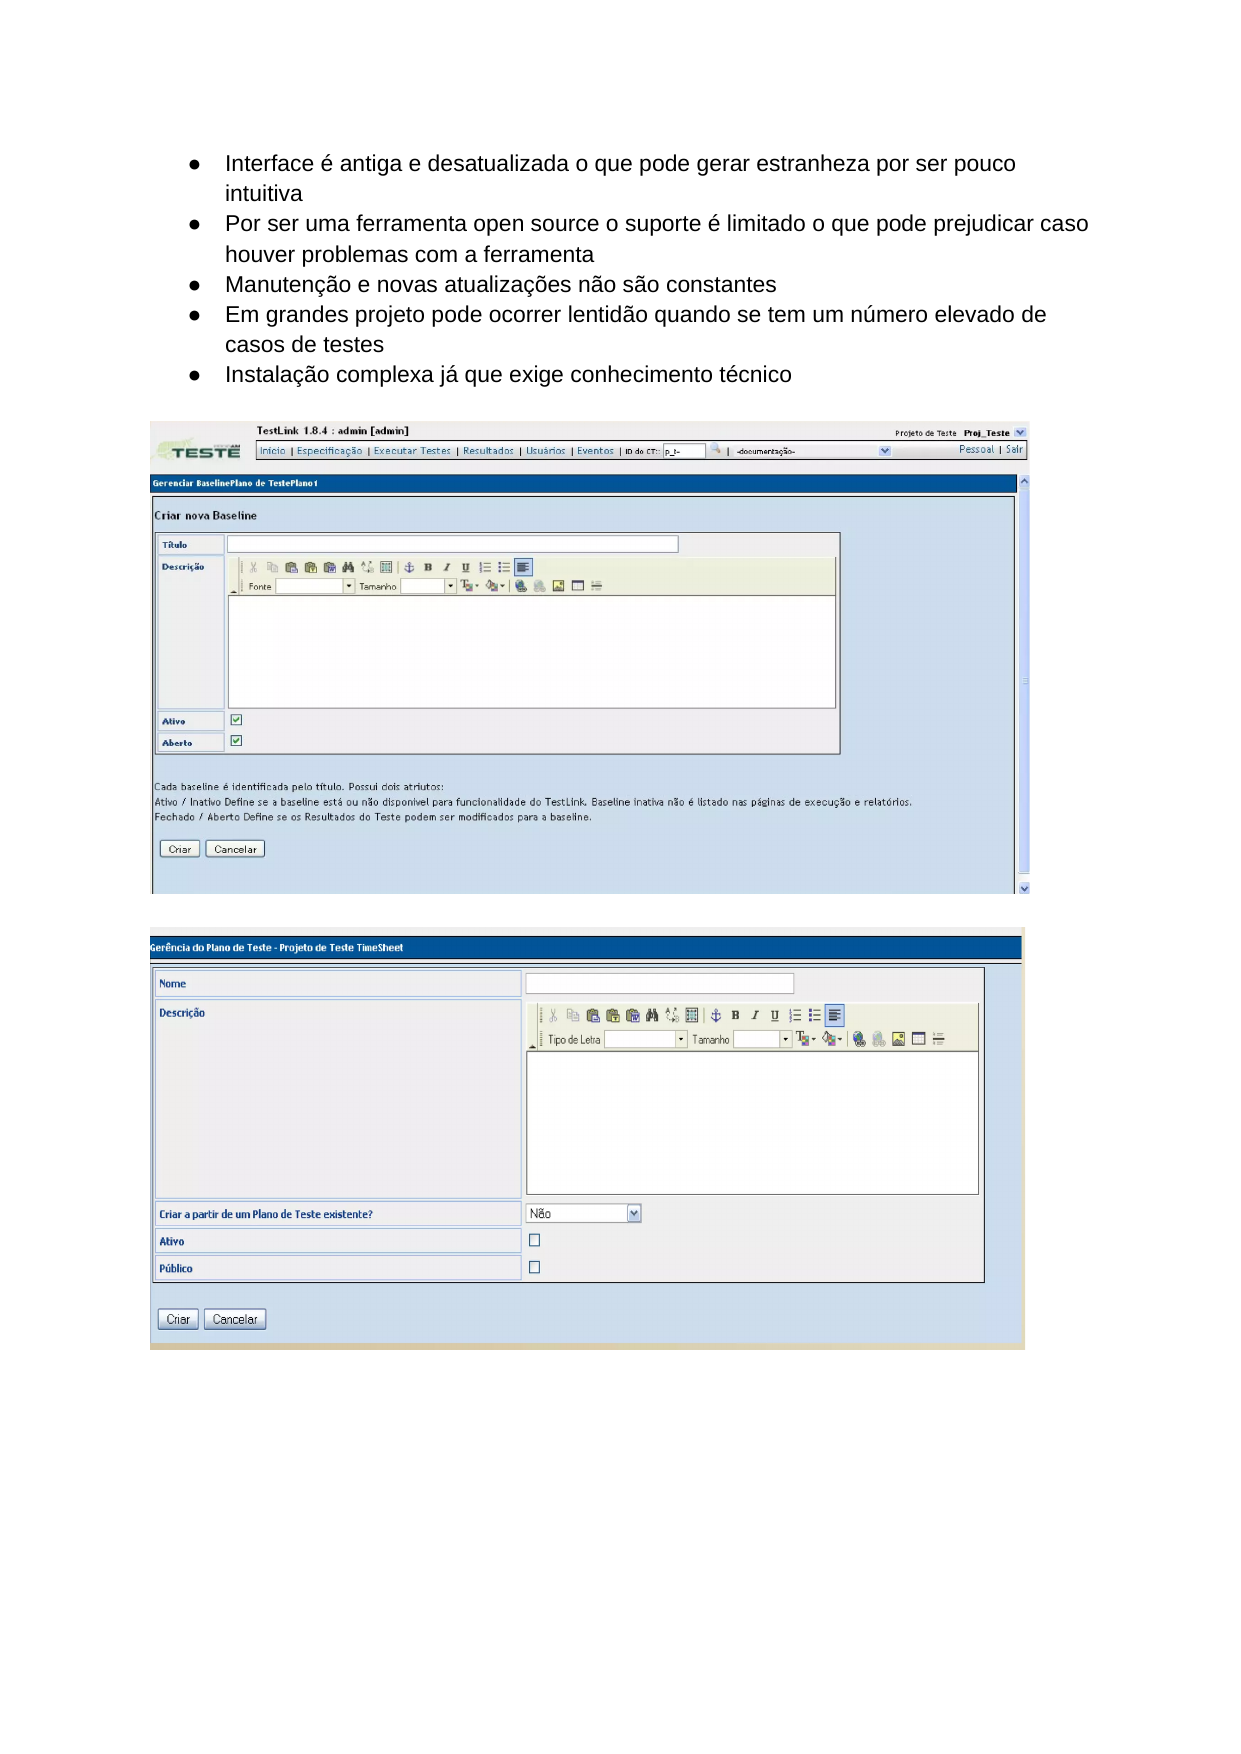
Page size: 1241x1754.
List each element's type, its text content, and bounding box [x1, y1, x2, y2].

picture [150, 1214, 1025, 1350]
list Manutenção e novas atualizações não são constantes [187, 271, 1090, 297]
list Em grandes projeto pode ocorrer lentidão quando se tem um número elevado de casos de testes [187, 301, 1090, 358]
list Instalação complexa já que exige conhecimento técnico [187, 361, 1090, 388]
list Por ser uma ferramenta open source o suporte é limitado o que pode prejudicar caso houver problemas com a ferramenta [187, 210, 1090, 267]
list Interface é antiga e desatualizada o que pode gerar estranheza por ser pouco intuitiva [187, 150, 1090, 207]
picture [150, 421, 1030, 894]
